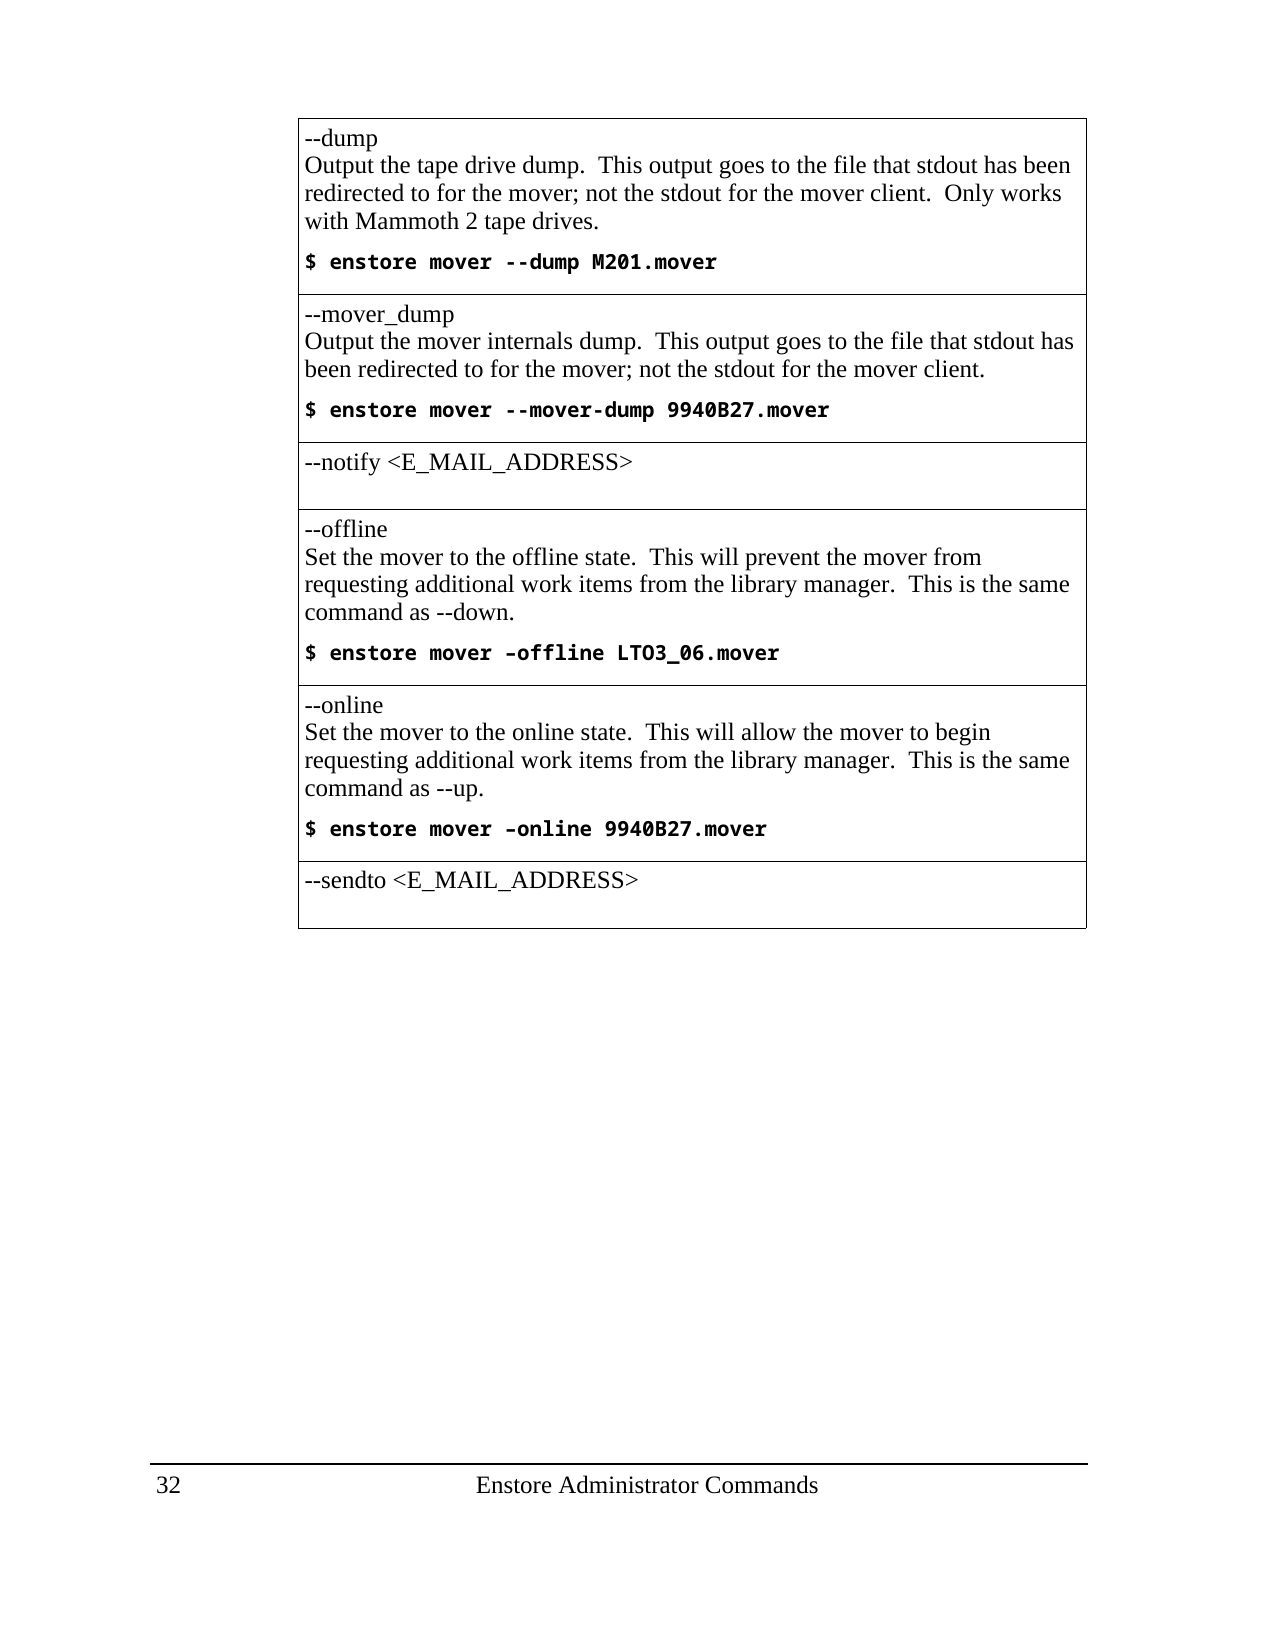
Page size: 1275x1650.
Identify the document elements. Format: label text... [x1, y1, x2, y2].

table_cell --online Set the mover to the online state. This will allow the mover to begin requesting additional work items from the library manager. This is the same command as ‑‑up. $ enstore mover –online 9940B27.mover [299, 686, 1086, 861]
table_cell --dump Output the tape drive dump. This output goes to the file that stdout has been redirected to for the mover; not the stdout for the mover client. Only works with Mammoth 2 tape drives. $ enstore mover --dump M201.mover [299, 119, 1086, 294]
table_cell --sendto <E_MAIL_ADDRESS> [299, 862, 1086, 928]
table_cell --offline Set the mover to the offline state. This will prevent the mover from requesting additional work items from the library manager. This is the same command as ‑‑down. $ enstore mover –offline LTO3_06.mover [299, 510, 1086, 685]
table_cell --mover_dump Output the mover internals dump. This output goes to the file that stdout has been redirected to for the mover; not the stdout for the mover client. $ enstore mover --mover-dump 9940B27.mover [299, 295, 1086, 442]
table_cell --notify <E_MAIL_ADDRESS> [299, 443, 1086, 509]
